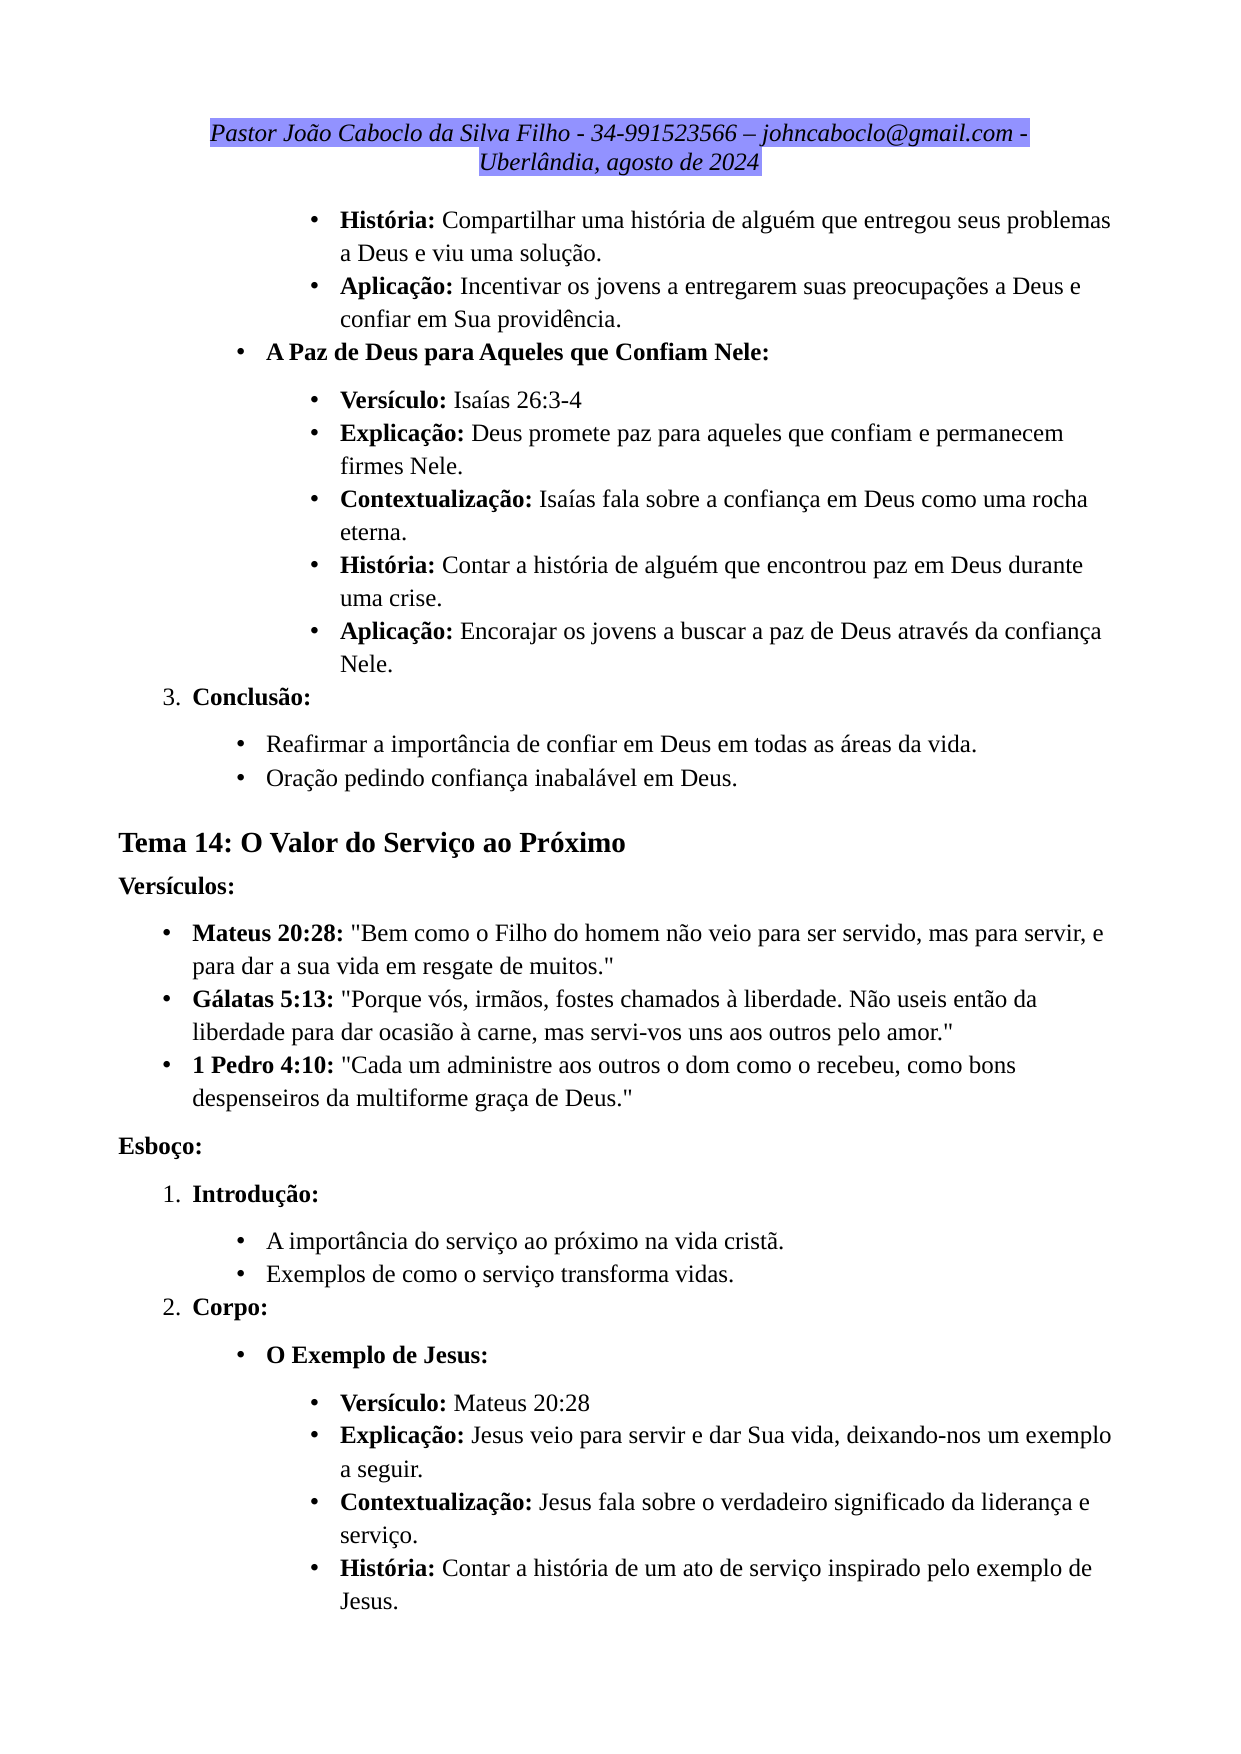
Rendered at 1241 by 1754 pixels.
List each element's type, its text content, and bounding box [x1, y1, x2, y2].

list A importância do serviço ao próximo na vida cristã. [236, 1226, 1122, 1255]
list Mateus 20:28: "Bem como o Filho do homem não veio para ser servido, mas para servir, e para dar a sua vida em resgate de muitos." [162, 918, 1122, 980]
list História: Compartilhar uma história de alguém que entregou seus problemas a Deus e viu uma solução. [310, 205, 1122, 267]
text Esboço: [118, 1131, 1122, 1160]
list A Paz de Deus para Aqueles que Confiam Nele: [236, 337, 1122, 366]
list Exemplos de como o serviço transforma vidas. [236, 1259, 1122, 1288]
list Conclusão: [162, 682, 1122, 711]
list Contextualização: Isaías fala sobre a confiança em Deus como uma rocha eterna. [310, 484, 1122, 546]
list Explicação: Jesus veio para servir e dar Sua vida, deixando-nos um exemplo a seguir. [310, 1421, 1122, 1482]
list Reafirmar a importância de confiar em Deus em todas as áreas da vida. [236, 729, 1122, 758]
list Versículo: Mateus 20:28 [310, 1388, 1122, 1416]
list Aplicação: Incentivar os jovens a entregarem suas preocupações a Deus e confiar em Sua providência. [310, 271, 1122, 333]
list História: Contar a história de alguém que encontrou paz em Deus durante uma crise. [310, 550, 1122, 612]
list 1 Pedro 4:10: "Cada um administre aos outros o dom como o recebeu, como bons despenseiros da multiforme graça de Deus." [162, 1051, 1122, 1112]
subtitle Tema 14: O Valor do Serviço ao Próximo [118, 825, 1122, 858]
list Gálatas 5:13: "Porque vós, irmãos, fostes chamados à liberdade. Não useis então da liberdade para dar ocasião à carne, mas servi-vos uns aos outros pelo amor." [162, 984, 1122, 1046]
list História: Contar a história de um ato de serviço inspirado pelo exemplo de Jesus. [310, 1553, 1122, 1614]
list Oração pedindo confiança inabalável em Deus. [236, 763, 1122, 791]
text Versículos: [118, 871, 1122, 899]
list Introdução: [162, 1179, 1122, 1207]
list Corpo: [162, 1292, 1122, 1321]
list Aplicação: Encorajar os jovens a buscar a paz de Deus através da confiança Nele. [310, 616, 1122, 678]
list O Exemplo de Jesus: [236, 1340, 1122, 1369]
list Contextualização: Jesus fala sobre o verdadeiro significado da liderança e serviço. [310, 1487, 1122, 1548]
list Versículo: Isaías 26:3-4 [310, 385, 1122, 413]
list Explicação: Deus promete paz para aqueles que confiam e permanecem firmes Nele. [310, 418, 1122, 479]
